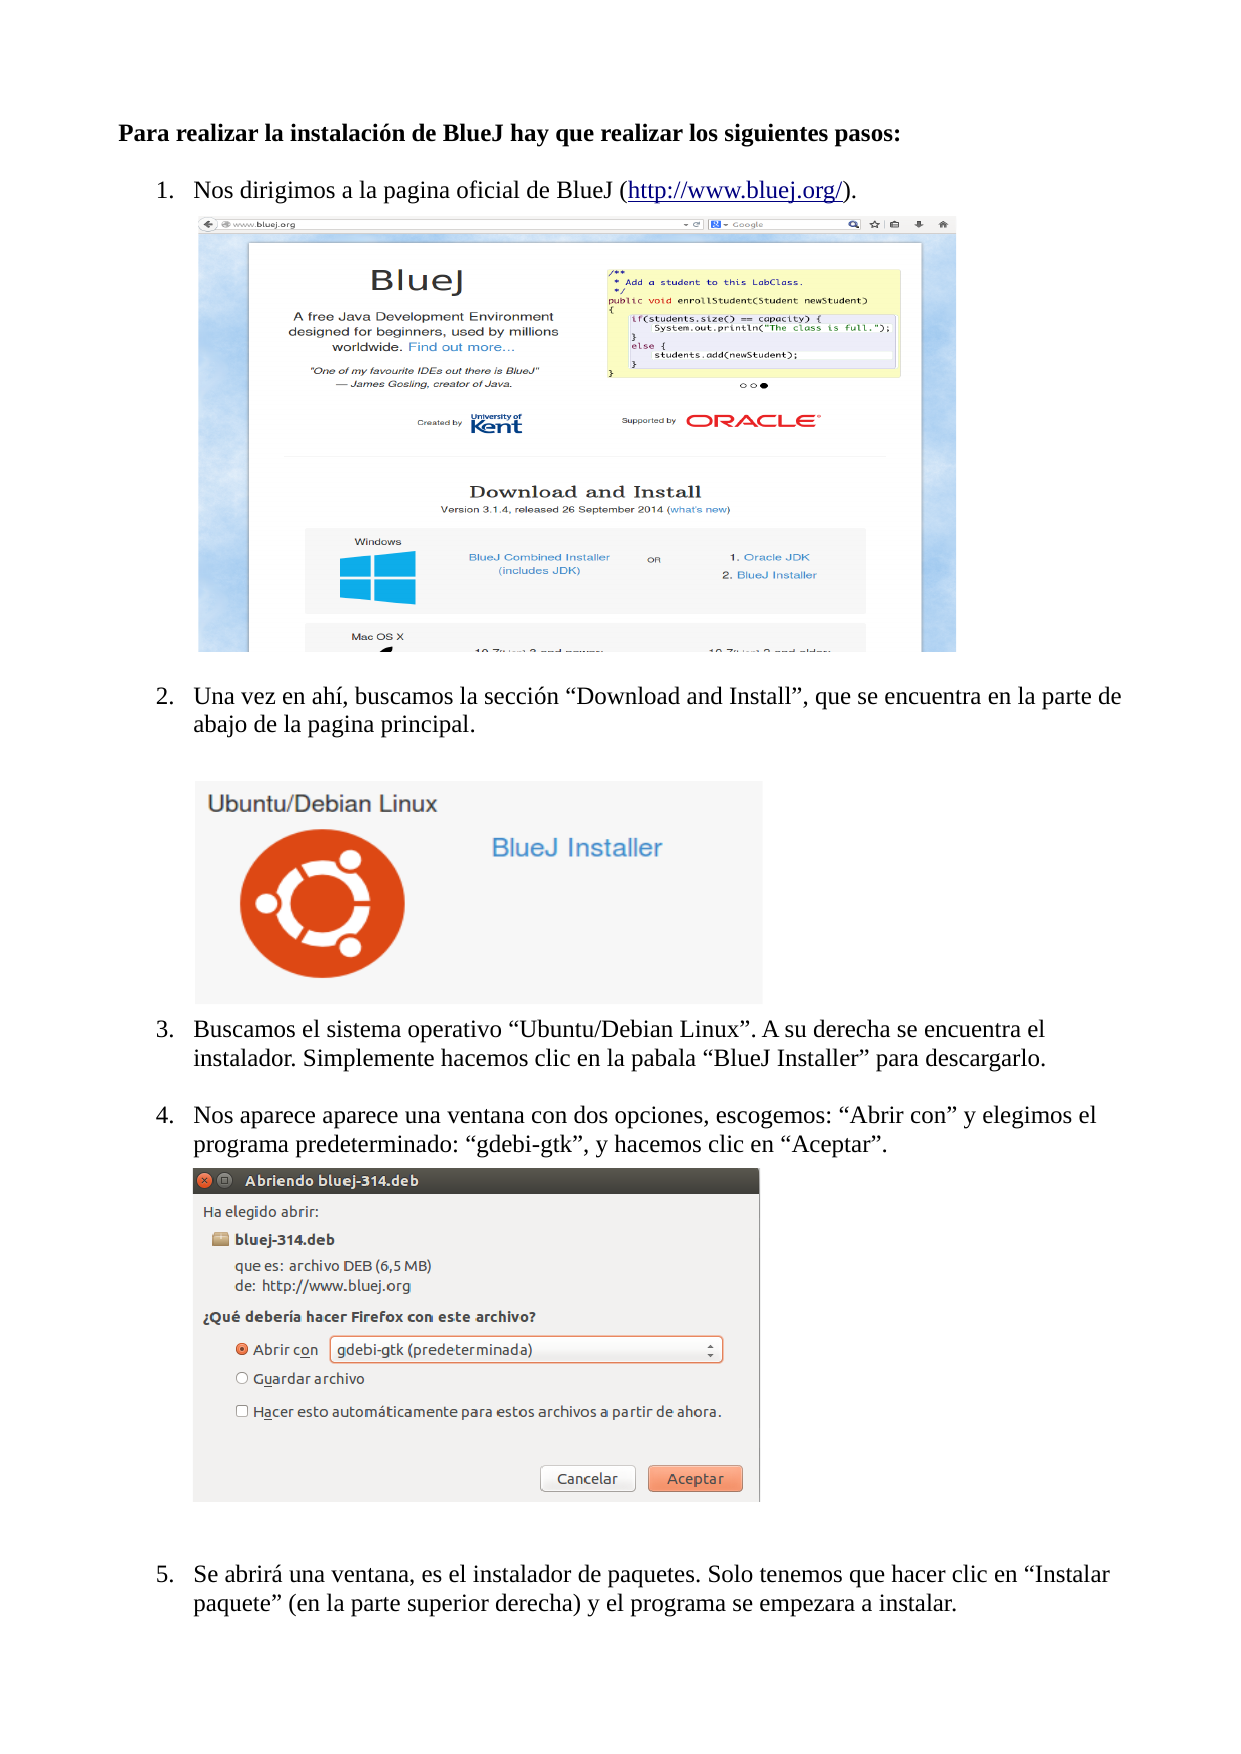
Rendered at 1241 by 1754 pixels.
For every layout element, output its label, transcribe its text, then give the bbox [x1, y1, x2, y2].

picture [198, 216, 957, 652]
list Una vez en ahí, buscamos la sección “Download and Install”, que se encuentra en la parte de abajo de la pagina principal. [156, 681, 1122, 738]
list Nos dirigimos a la pagina oficial de BlueJ (http://www.bluej.org/). [156, 176, 1122, 204]
list Buscamos el sistema operativo “Ubuntu/Debian Linux”. A su derecha se encuentra el instalador. Simplemente hacemos clic en la pabala “BlueJ Installer” para descargarlo. [156, 767, 1122, 1071]
list Nos aparece aparece una ventana con dos opciones, escogemos: “Abrir con” y elegimos el programa predeterminado: “gdebi-gtk”, y hacemos clic en “Aceptar”. [156, 1100, 1122, 1158]
list Se abrirá una ventana, es el instalador de paquetes. Solo tenemos que hacer clic en “Instalar paquete” (en la parte superior derecha) y el programa se empezara a instalar. [156, 1559, 1122, 1617]
picture [195, 781, 763, 1014]
picture [192, 1168, 761, 1502]
text Para realizar la instalación de BlueJ hay que realizar los siguientes pasos: [118, 118, 1122, 147]
